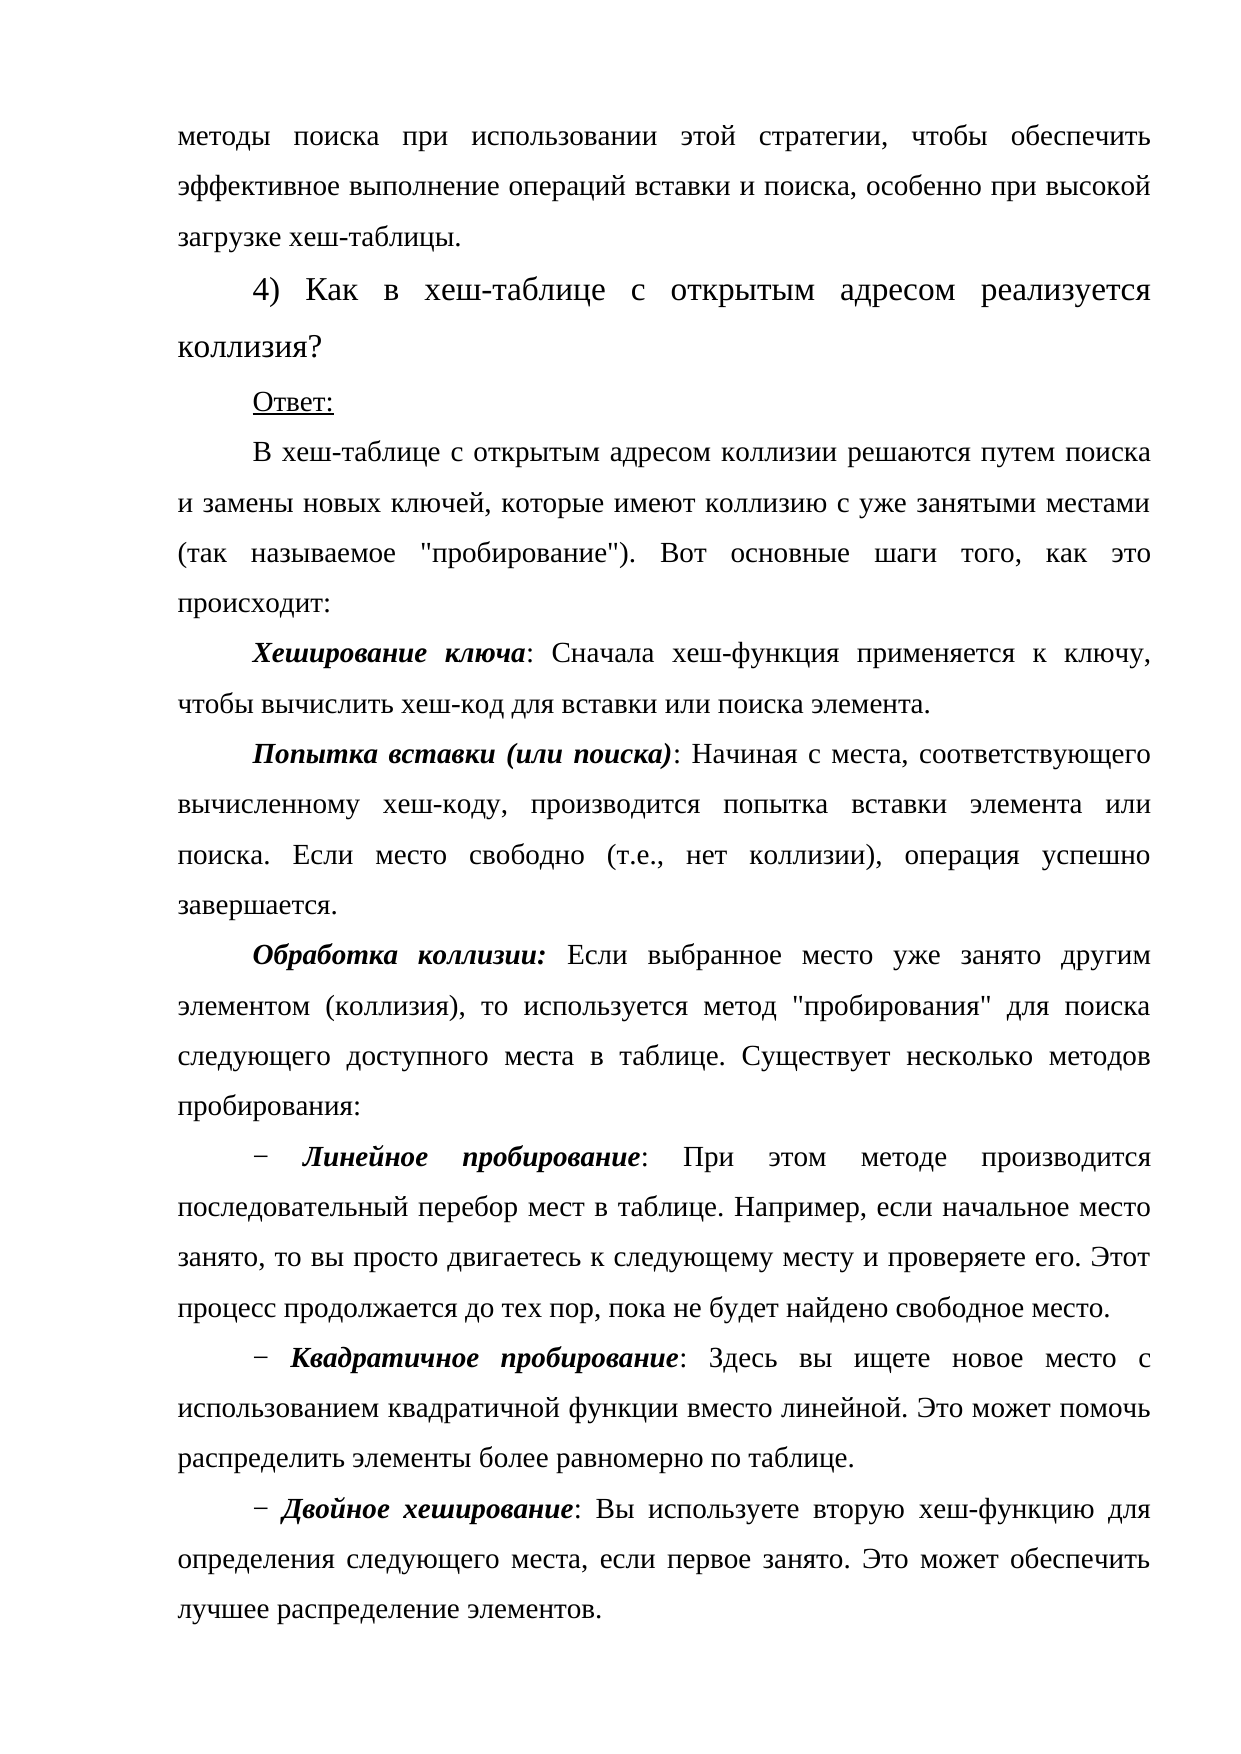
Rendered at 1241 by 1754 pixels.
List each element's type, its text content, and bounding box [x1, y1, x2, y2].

text методы поиска при использовании этой стратегии, чтобы обеспечить эффективное выполнение операций вставки и поиска, особенно при высокой загрузке хеш-таблицы. [177, 118, 1152, 252]
text Обработка коллизии: Если выбранное место уже занято другим элементом (коллизия), то используется метод "пробирования" для поиска следующего доступного места в таблице. Существует несколько методов пробирования: [177, 937, 1152, 1122]
text Ответ: [177, 384, 1152, 418]
text Попытка вставки (или поиска): Начиная с места, соответствующего вычисленному хеш-коду, производится попытка вставки элемента или поиска. Если место свободно (т.е., нет коллизии), операция успешно завершается. [177, 736, 1152, 921]
text В хеш-таблице с открытым адресом коллизии решаются путем поиска и замены новых ключей, которые имеют коллизию с уже занятыми местами (так называемое "пробирование"). Вот основные шаги того, как это происходит: [177, 434, 1152, 619]
text 4) Как в хеш-таблице с открытым адресом реализуется коллизия? [177, 269, 1152, 365]
text − Двойное хеширование: Вы используете вторую хеш-функцию для определения следующего места, если первое занято. Это может обеспечить лучшее распределение элементов. [177, 1491, 1152, 1625]
text − Линейное пробирование: При этом методе производится последовательный перебор мест в таблице. Например, если начальное место занято, то вы просто двигаетесь к следующему месту и проверяете его. Этот процесс продолжается до тех пор, пока не будет найдено свободное место. [177, 1139, 1152, 1323]
text Хеширование ключа: Сначала хеш-функция применяется к ключу, чтобы вычислить хеш-код для вставки или поиска элемента. [177, 636, 1152, 719]
text − Квадратичное пробирование: Здесь вы ищете новое место с использованием квадратичной функции вместо линейной. Это может помочь распределить элементы более равномерно по таблице. [177, 1340, 1152, 1474]
